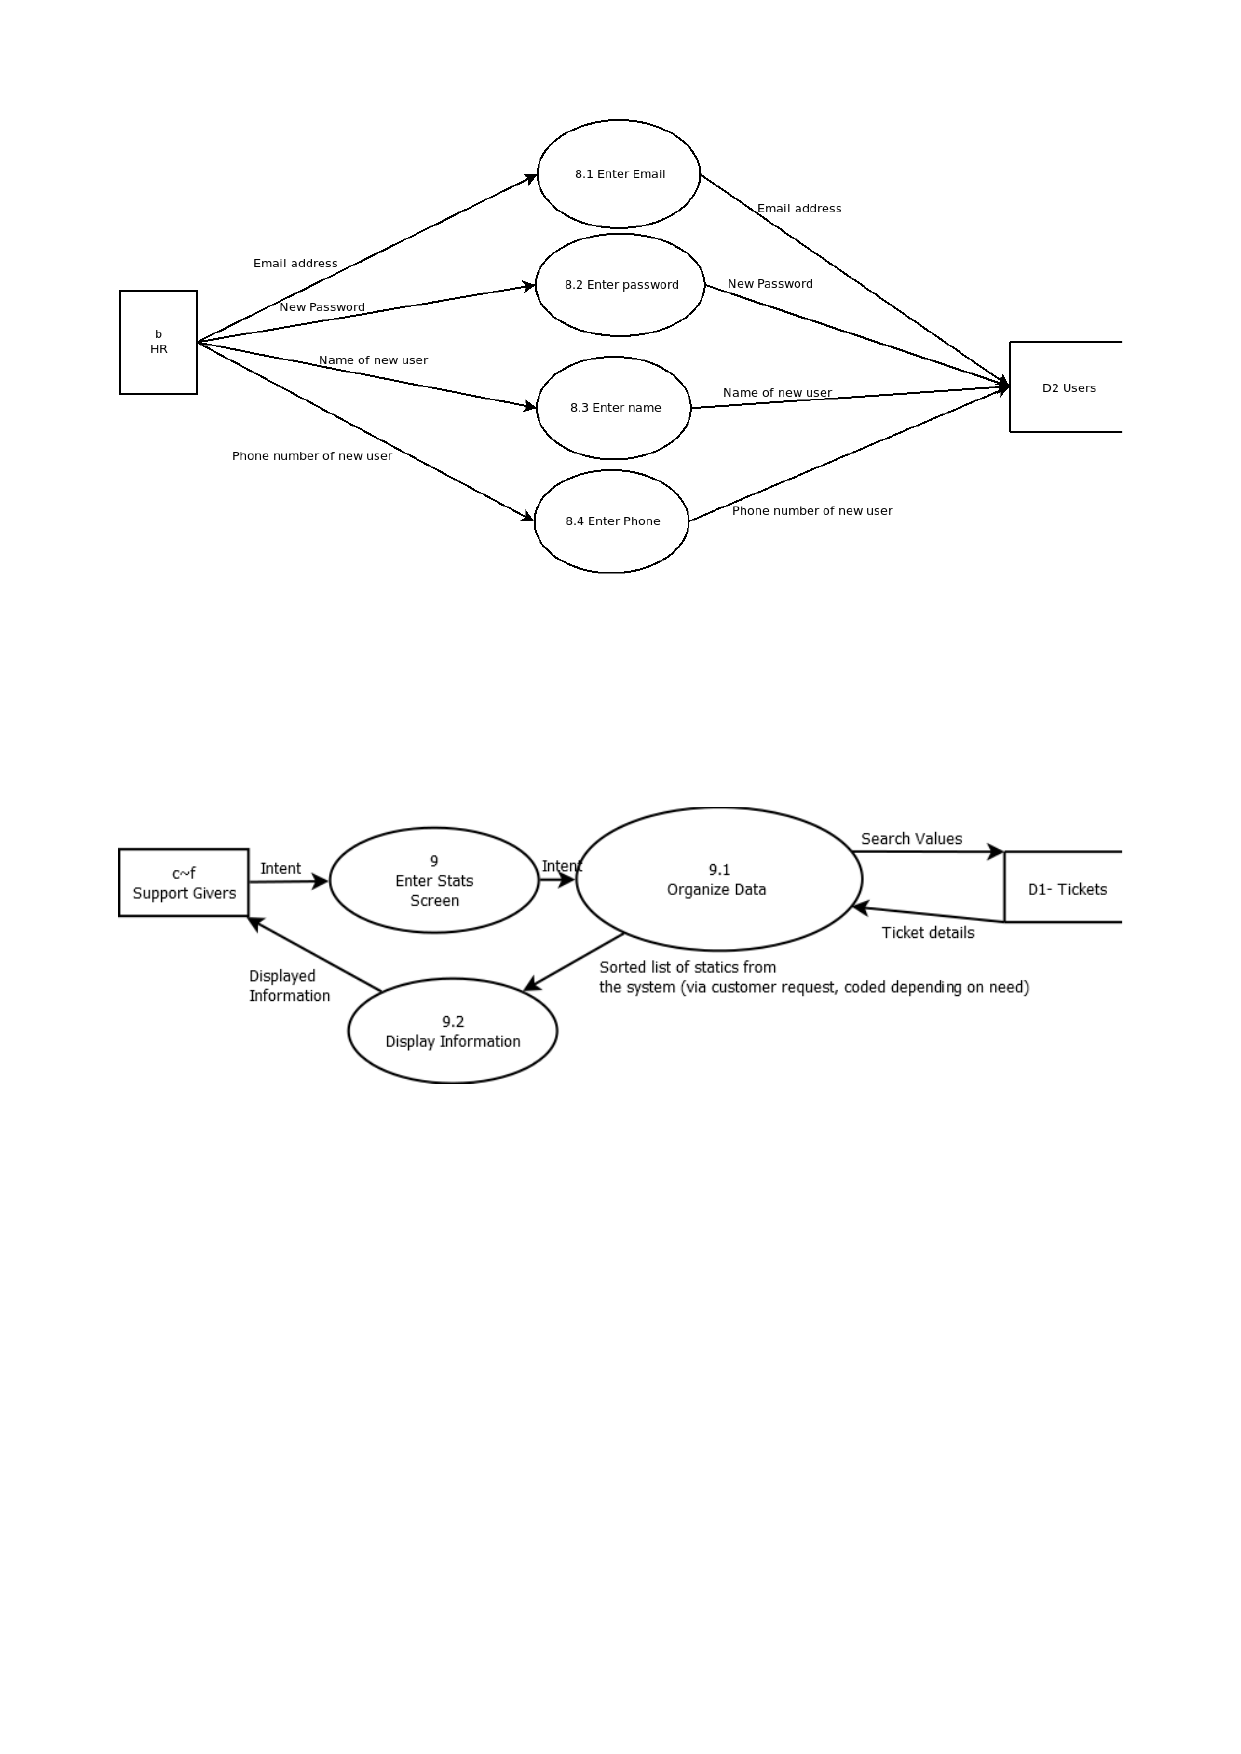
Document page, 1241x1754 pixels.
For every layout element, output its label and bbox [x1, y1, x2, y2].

picture [118, 807, 1123, 1084]
picture [118, 118, 1123, 574]
